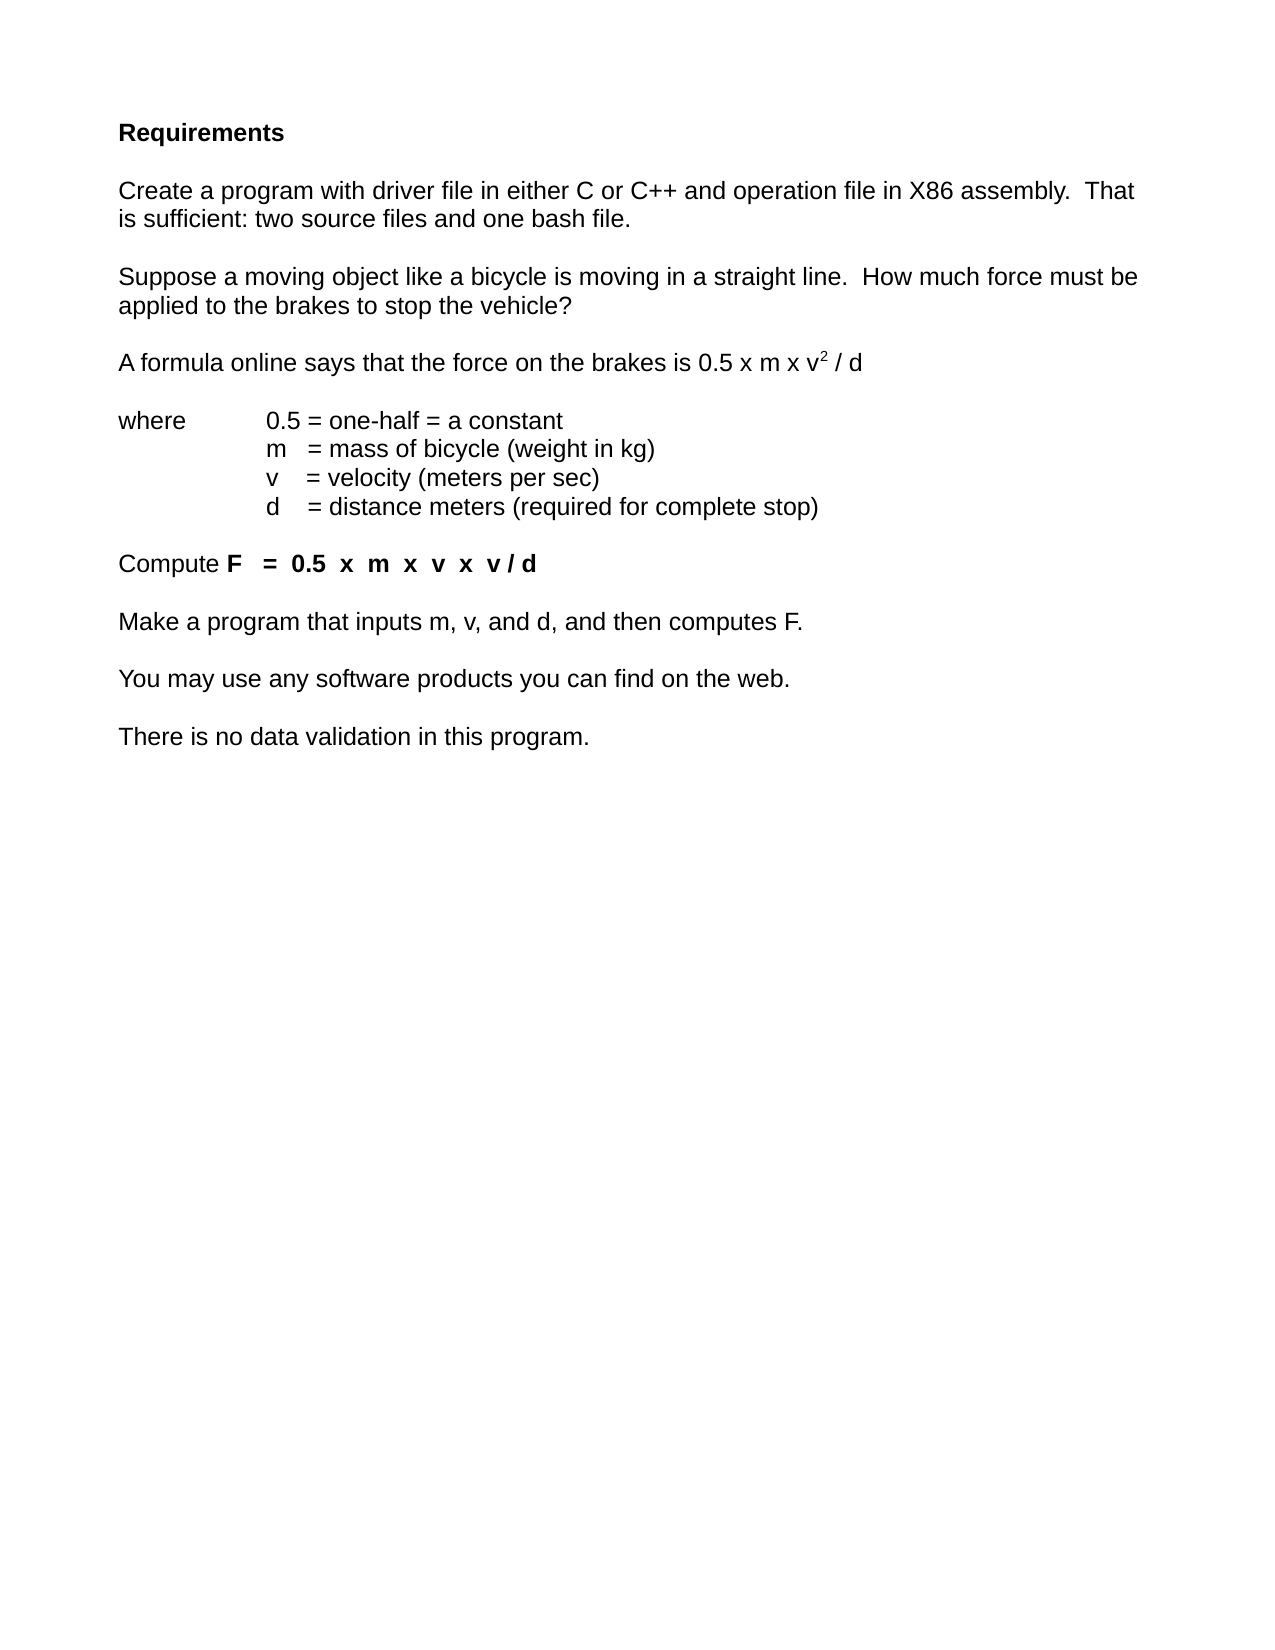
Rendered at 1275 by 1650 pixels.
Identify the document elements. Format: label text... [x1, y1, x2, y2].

text Requirements [118, 118, 1157, 147]
text m = mass of bicycle (weight in kg) [118, 434, 1157, 463]
text Suppose a moving object like a bicycle is moving in a straight line. How much force must be applied to the brakes to stop the vehicle? [118, 262, 1157, 319]
text Compute F = 0.5 x m x v x v / d [118, 549, 1157, 578]
text d = distance meters (required for complete stop) [118, 492, 1157, 521]
text Make a program that inputs m, v, and d, and then computes F. [118, 607, 1157, 636]
text Create a program with driver file in either C or C++ and operation file in X86 assembly. That is sufficient: two source files and one bash file. [118, 176, 1157, 233]
text A formula online says that the force on the brakes is 0.5 x m x v2 / d [118, 348, 1157, 377]
text v = velocity (meters per sec) [118, 463, 1157, 492]
text There is no data validation in this program. [118, 722, 1157, 751]
text where 0.5 = one-half = a constant [118, 406, 1157, 434]
text You may use any software products you can find on the web. [118, 664, 1157, 693]
